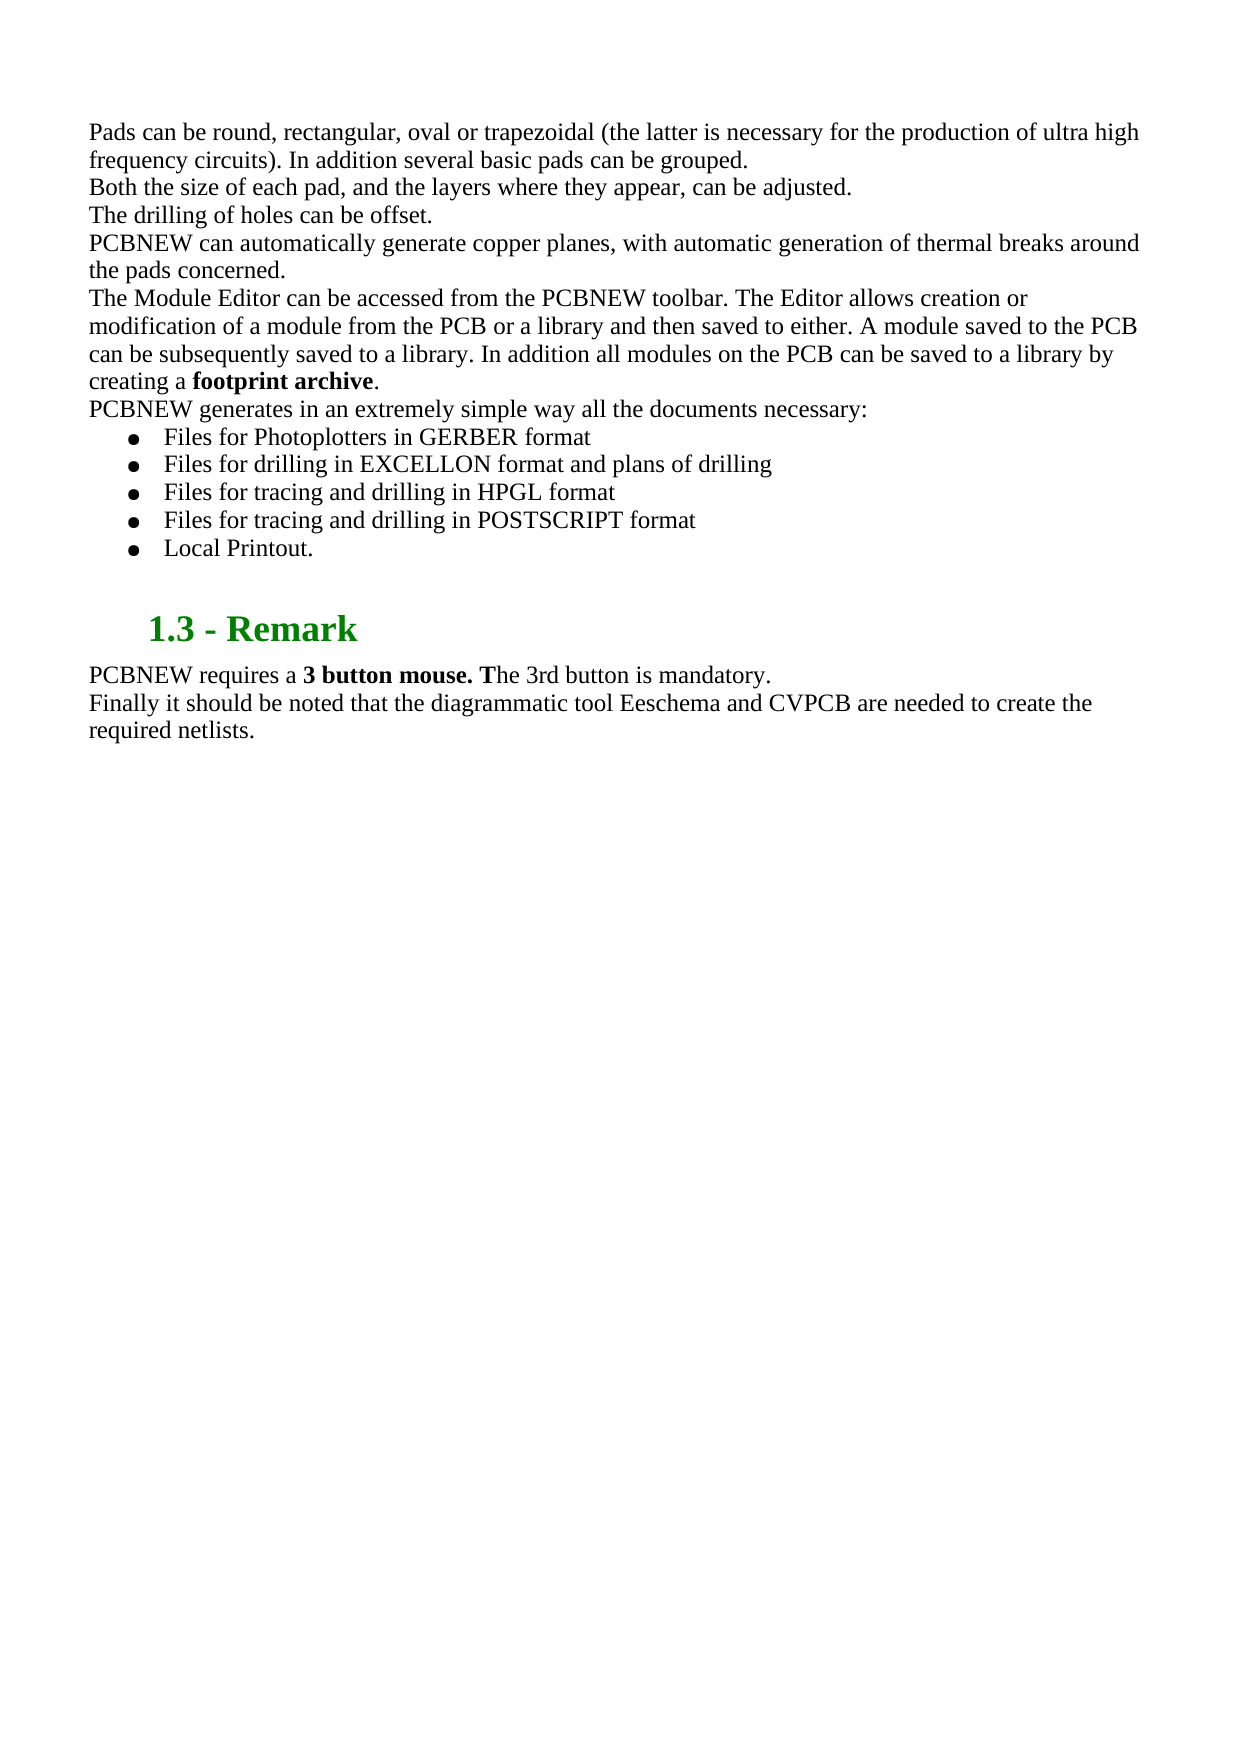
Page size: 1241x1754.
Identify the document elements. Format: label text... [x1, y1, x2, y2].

text PCBNEW generates in an extremely simple way all the documents necessary: [88, 395, 1152, 423]
list Files for drilling in EXCELLON format and plans of drilling [126, 451, 1152, 478]
list Files for tracing and drilling in HPGL format [126, 478, 1152, 506]
list Local Printout. [126, 534, 1152, 561]
subtitle Remark [148, 608, 1152, 649]
text PCBNEW requires a 3 button mouse. The 3rd button is mandatory. [88, 661, 1152, 689]
list Files for Photoplotters in GERBER format [126, 423, 1152, 451]
text Both the size of each pad, and the layers where they appear, can be adjusted. [88, 173, 1152, 201]
list Files for tracing and drilling in POSTSCRIPT format [126, 506, 1152, 534]
text Finally it should be noted that the diagrammatic tool Eeschema and CVPCB are needed to create the required netlists. [88, 689, 1152, 744]
text PCBNEW can automatically generate copper planes, with automatic generation of thermal breaks around the pads concerned. [88, 229, 1152, 284]
text The drilling of holes can be offset. [88, 201, 1152, 229]
text Pads can be round, rectangular, oval or trapezoidal (the latter is necessary for the production of ultra high frequency circuits). In addition several basic pads can be grouped. [88, 118, 1152, 173]
text The Module Editor can be accessed from the PCBNEW toolbar. The Editor allows creation or modification of a module from the PCB or a library and then saved to either. A module saved to the PCB can be subsequently saved to a library. In addition all modules on the PCB can be saved to a library by creating a footprint archive. [88, 284, 1152, 395]
